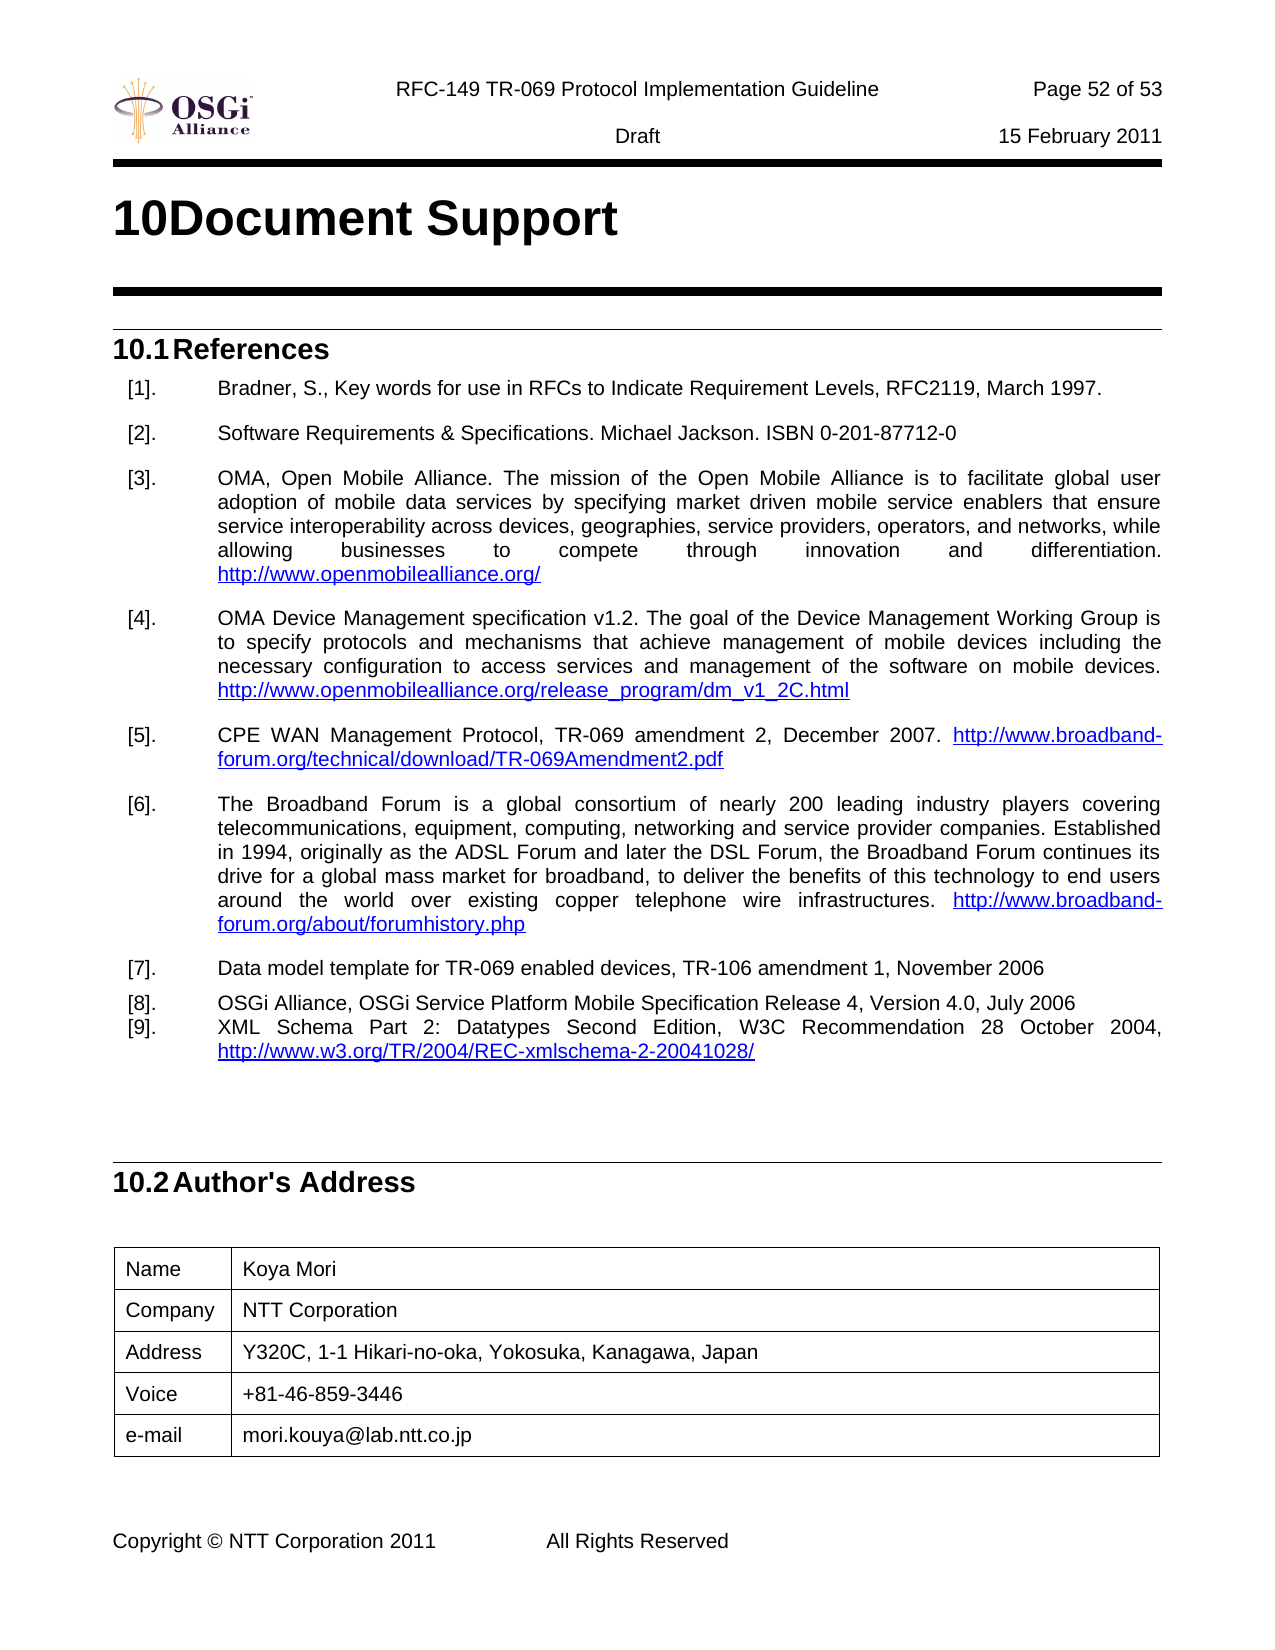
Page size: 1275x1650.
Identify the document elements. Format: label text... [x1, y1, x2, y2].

list OMA, Open Mobile Alliance. The mission of the Open Mobile Alliance is to facilitate global user adoption of mobile data services by specifying market driven mobile service enablers that ensure service interoperability across devices, geographies, service providers, operators, and networks, while allowing businesses to compete through innovation and differentiation. http://www.openmobilealliance.org/ [127, 466, 1162, 585]
list CPE WAN Management Protocol, TR-069 amendment 2, December 2007. http://www.broadband-forum.org/technical/download/TR-069Amendment2.pdf [127, 723, 1162, 771]
subtitle References [112, 330, 1162, 366]
table_cell NTT Corporation [232, 1290, 1159, 1331]
list OSGi Alliance, OSGi Service Platform Mobile Specification Release 4, Version 4.0, July 2006 [127, 991, 1162, 1014]
subtitle Document Support [112, 160, 1162, 296]
table_cell Address [115, 1332, 231, 1372]
list Data model template for TR-069 enabled devices, TR-106 amendment 1, November 2006 [127, 956, 1162, 980]
table_header Name [115, 1248, 231, 1289]
table_cell Voice [115, 1373, 231, 1414]
list The Broadband Forum is a global consortium of nearly 200 leading industry players covering telecommunications, equipment, computing, networking and service provider companies. Established in 1994, originally as the ADSL Forum and later the DSL Forum, the Broadband Forum continues its drive for a global mass market for broadband, to deliver the benefits of this technology to end users around the world over existing copper telephone wire infrastructures. http://www.broadband-forum.org/about/forumhistory.php [127, 792, 1162, 935]
table_cell e-mail [115, 1415, 231, 1456]
table_header Koya Mori [232, 1248, 1159, 1289]
picture [114, 78, 254, 143]
table_cell Company [115, 1290, 231, 1331]
list Software Requirements & Specifications. Michael Jackson. ISBN 0-201-87712-0 [127, 421, 1162, 445]
table_cell mori.kouya@lab.ntt.co.jp [232, 1415, 1159, 1456]
table_cell Y320C, 1-1 Hikari-no-oka, Yokosuka, Kanagawa, Japan [232, 1332, 1159, 1372]
table_cell +81-46-859-3446 [232, 1373, 1159, 1414]
subtitle Author's Address [112, 1163, 1162, 1198]
list XML Schema Part 2: Datatypes Second Edition, W3C Recommendation 28 October 2004, http://www.w3.org/TR/2004/REC-xmlschema-2-20041028/ [127, 1014, 1162, 1062]
list OMA Device Management specification v1.2. The goal of the Device Management Working Group is to specify protocols and mechanisms that achieve management of mobile devices including the necessary configuration to access services and management of the software on mobile devices. http://www.openmobilealliance.org/release_program/dm_v1_2C.html [127, 606, 1162, 702]
list Bradner, S., Key words for use in RFCs to Indicate Requirement Levels, RFC2119, March 1997. [127, 376, 1162, 400]
